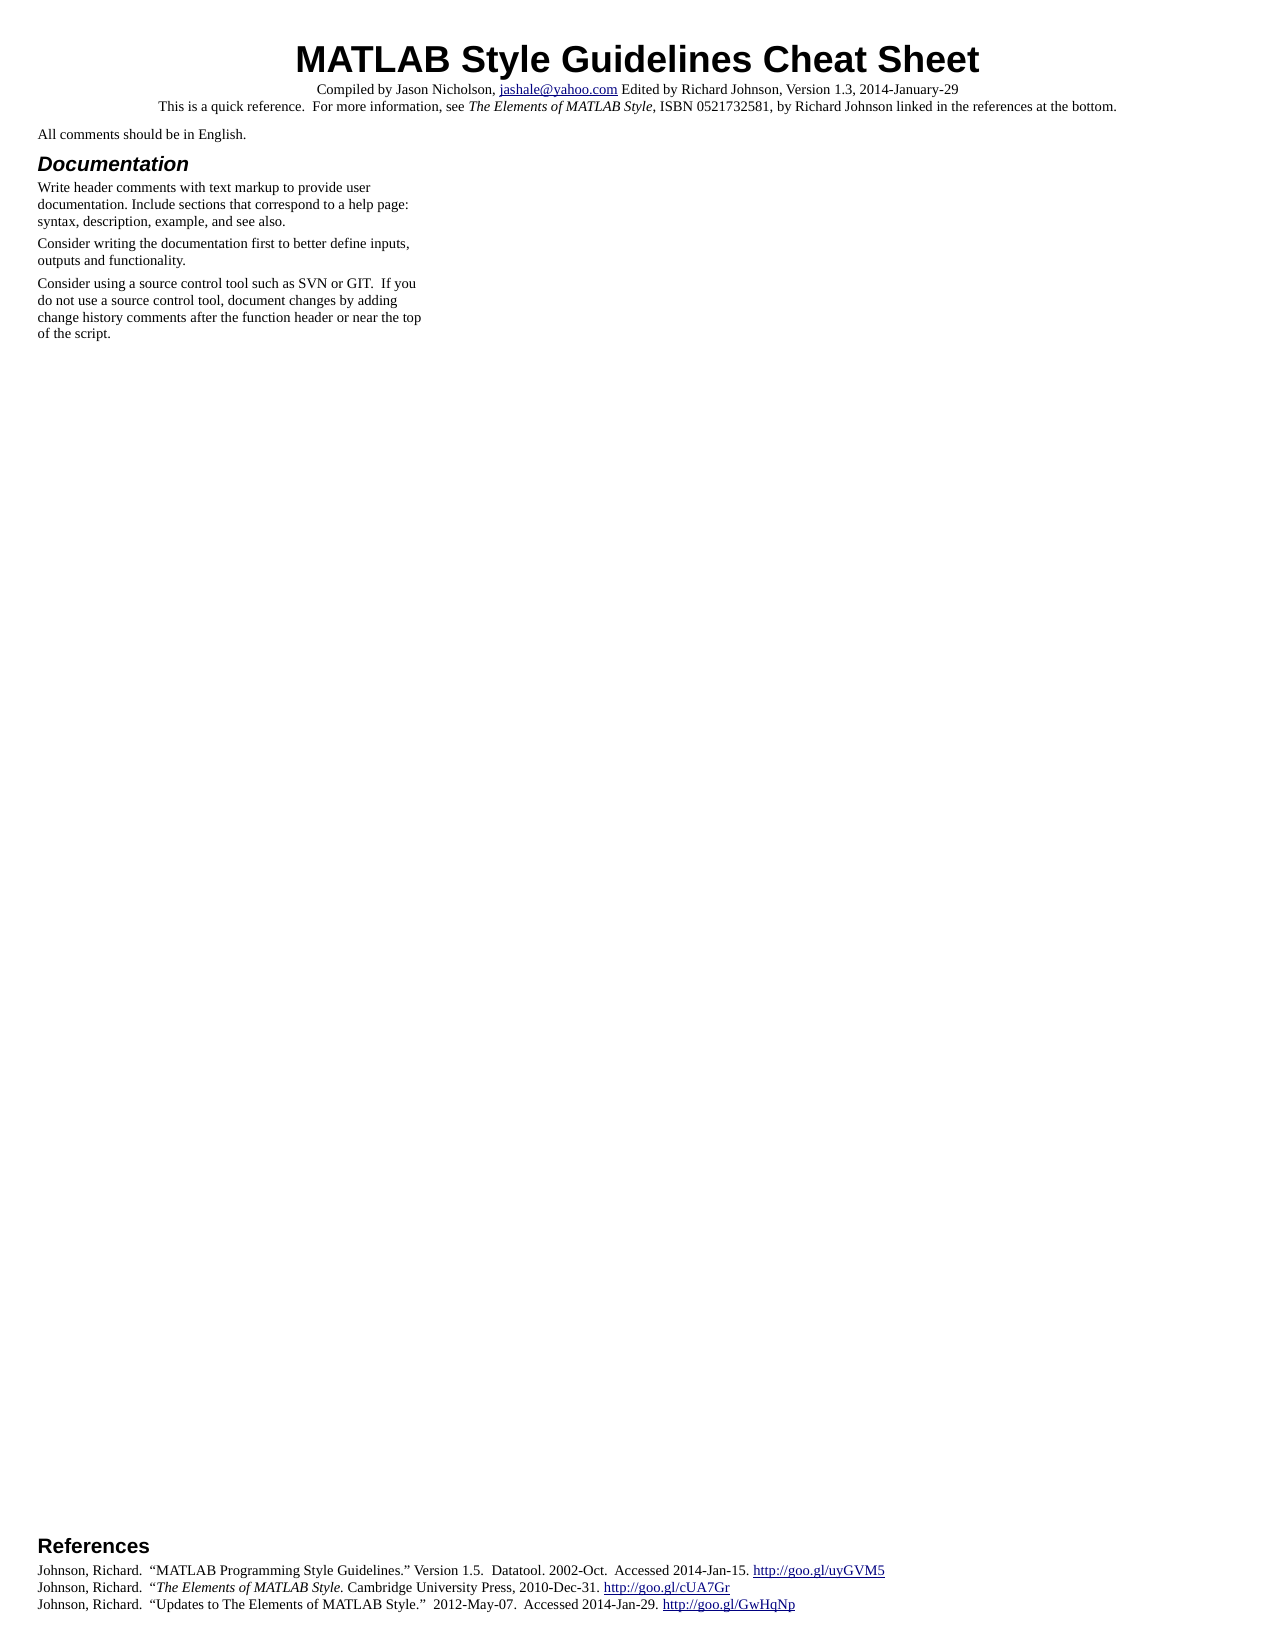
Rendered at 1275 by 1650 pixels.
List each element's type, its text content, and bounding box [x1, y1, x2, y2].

text Write header comments with text markup to provide user documentation. Include sections that correspond to a help page: syntax, description, example, and see also. [37, 179, 432, 229]
text All comments should be in English. [37, 126, 432, 143]
subtitle Documentation [37, 152, 432, 176]
text Consider writing the documentation first to better define inputs, outputs and functionality. [37, 235, 432, 269]
text Consider using a source control tool such as SVN or GIT. If you do not use a source control tool, document changes by adding change history comments after the function header or near the top of the script. [37, 275, 432, 342]
